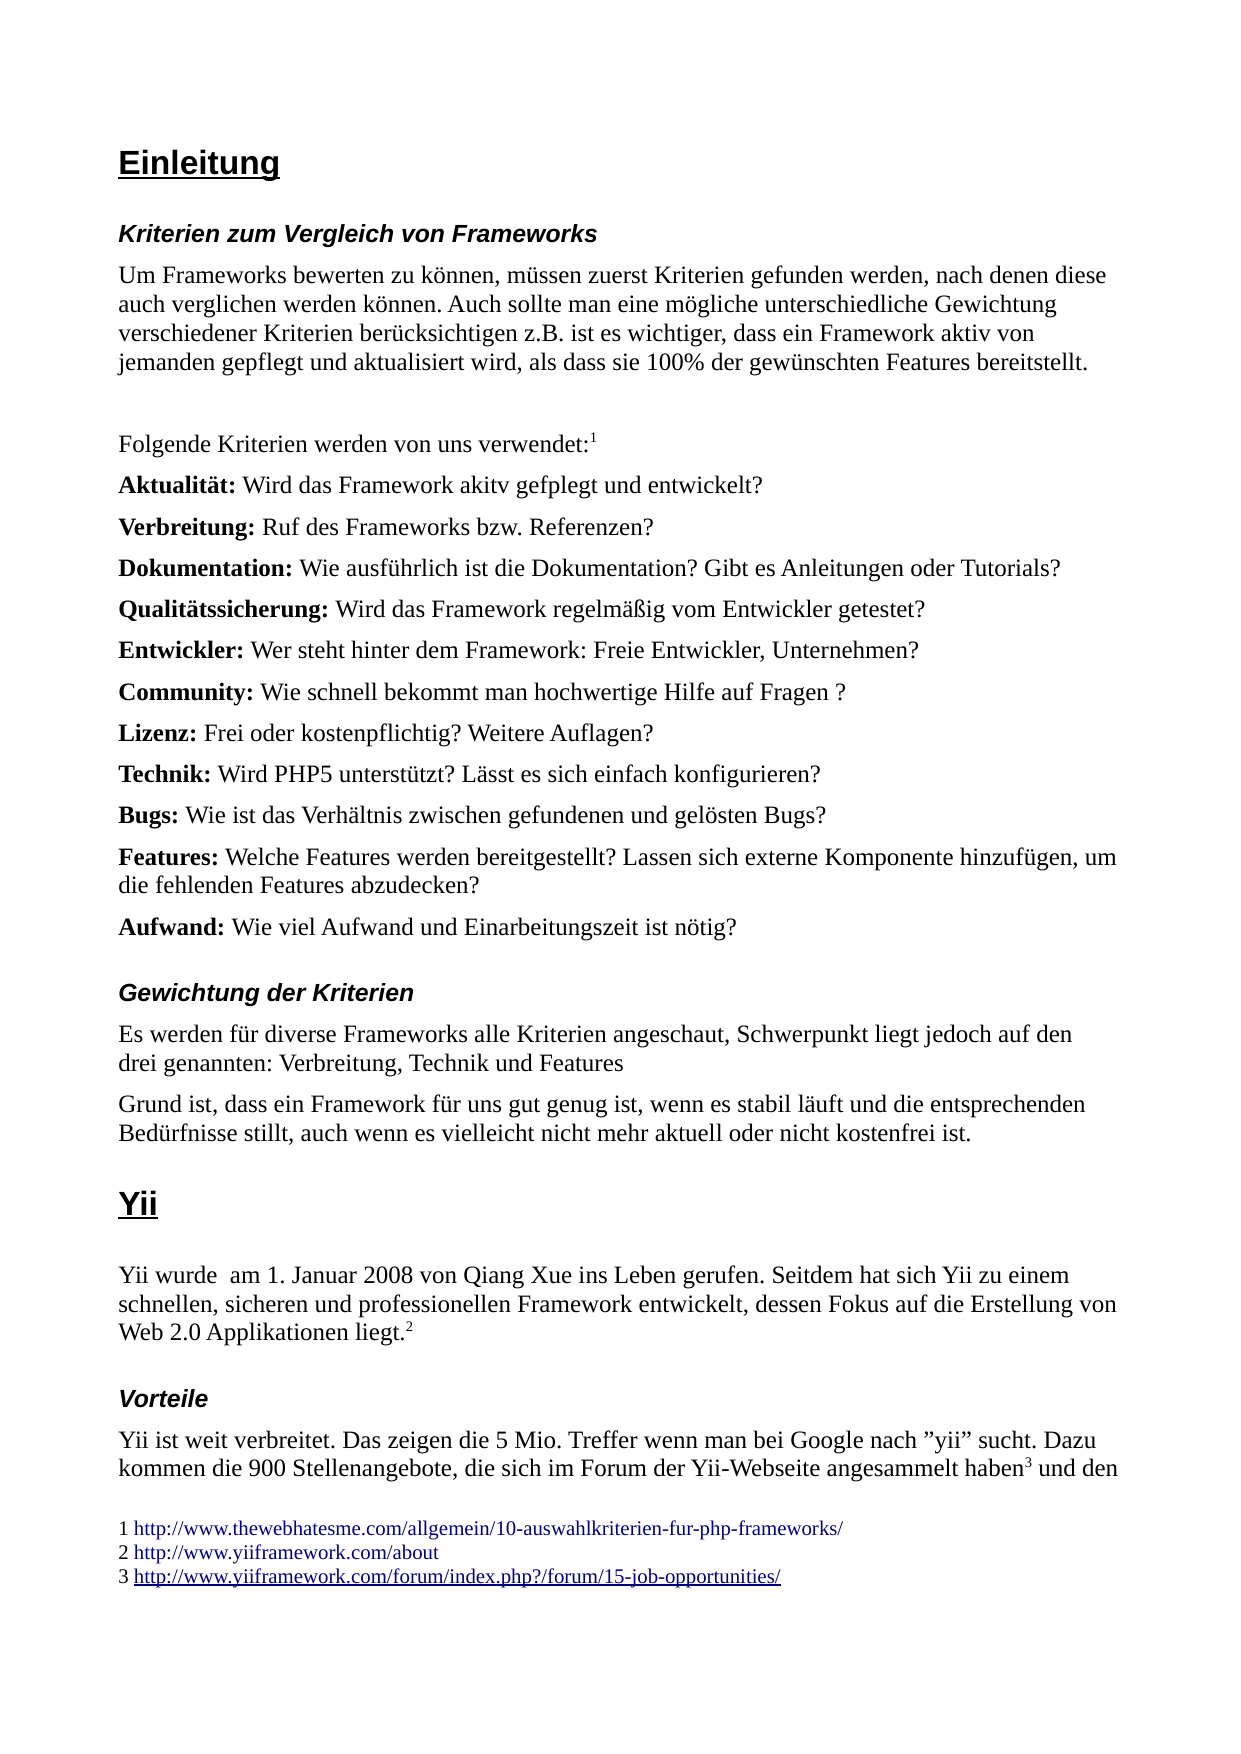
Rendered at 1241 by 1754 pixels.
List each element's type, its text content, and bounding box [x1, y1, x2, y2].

text Um Frameworks bewerten zu können, müssen zuerst Kriterien gefunden werden, nach denen diese auch verglichen werden können. Auch sollte man eine mögliche unterschiedliche Gewichtung verschiedener Kriterien berücksichtigen z.B. ist es wichtiger, dass ein Framework aktiv von jemanden gepflegt und aktualisiert wird, als dass sie 100% der gewünschten Features bereitstellt. [118, 260, 1122, 375]
text Yii ist weit verbreitet. Das zeigen die 5 Mio. Treffer wenn man bei Google nach ”yii” sucht. Dazu kommen die 900 Stellenangebote, die sich im Forum der Yii-Webseite angesammelt haben und den zahlreichen ”Yii-powered” Webseiten, die das Framework benutzen. [118, 1425, 1122, 1482]
text http://www.yiiframework.com/forum/index.php?/forum/15-job-opportunities/ [118, 1564, 1122, 1588]
text http://www.thewebhatesme.com/allgemein/10-auswahlkriterien-fur-php-frameworks/ [118, 1516, 1122, 1539]
text Features: Welche Features werden bereitgestellt? Lassen sich externe Komponente hinzufügen, um die fehlenden Features abzudecken? [118, 842, 1122, 899]
text Verbreitung: Ruf des Frameworks bzw. Referenzen? [118, 512, 1122, 540]
text http://www.yiiframework.com/about [118, 1539, 1122, 1564]
subtitle Gewichtung der Kriterien [118, 978, 1122, 1006]
subtitle Kriterien zum Vergleich von Frameworks [118, 219, 1122, 248]
text Folgende Kriterien werden von uns verwendet: [118, 429, 1122, 458]
text Aufwand: Wie viel Aufwand und Einarbeitungszeit ist nötig? [118, 912, 1122, 940]
text Grund ist, dass ein Framework für uns gut genug ist, wenn es stabil läuft und die entsprechenden Bedürfnisse stillt, auch wenn es vielleicht nicht mehr aktuell oder nicht kostenfrei ist. [118, 1089, 1122, 1146]
text Dokumentation: Wie ausführlich ist die Dokumentation? Gibt es Anleitungen oder Tutorials? [118, 553, 1122, 582]
subtitle Einleitung [118, 143, 1122, 182]
text Technik: Wird PHP5 unterstützt? Lässt es sich einfach konfigurieren? [118, 759, 1122, 788]
text Entwickler: Wer steht hinter dem Framework: Freie Entwickler, Unternehmen? [118, 635, 1122, 664]
subtitle Yii [118, 1184, 1122, 1222]
text Bugs: Wie ist das Verhältnis zwischen gefundenen und gelösten Bugs? [118, 800, 1122, 829]
text Community: Wie schnell bekommt man hochwertige Hilfe auf Fragen ? [118, 677, 1122, 705]
text Aktualität: Wird das Framework akitv gefplegt und entwickelt? [118, 470, 1122, 499]
text Qualitätssicherung: Wird das Framework regelmäßig vom Entwickler getestet? [118, 594, 1122, 623]
text Es werden für diverse Frameworks alle Kriterien angeschaut, Schwerpunkt liegt jedoch auf den drei genannten: Verbreitung, Technik und Features [118, 1019, 1122, 1076]
text Yii wurde am 1. Januar 2008 von Qiang Xue ins Leben gerufen. Seitdem hat sich Yii zu einem schnellen, sicheren und professionellen Framework entwickelt, dessen Fokus auf die Erstellung von Web 2.0 Applikationen liegt. [118, 1260, 1122, 1346]
text Lizenz: Frei oder kostenpflichtig? Weitere Auflagen? [118, 718, 1122, 747]
subtitle Vorteile [118, 1384, 1122, 1412]
